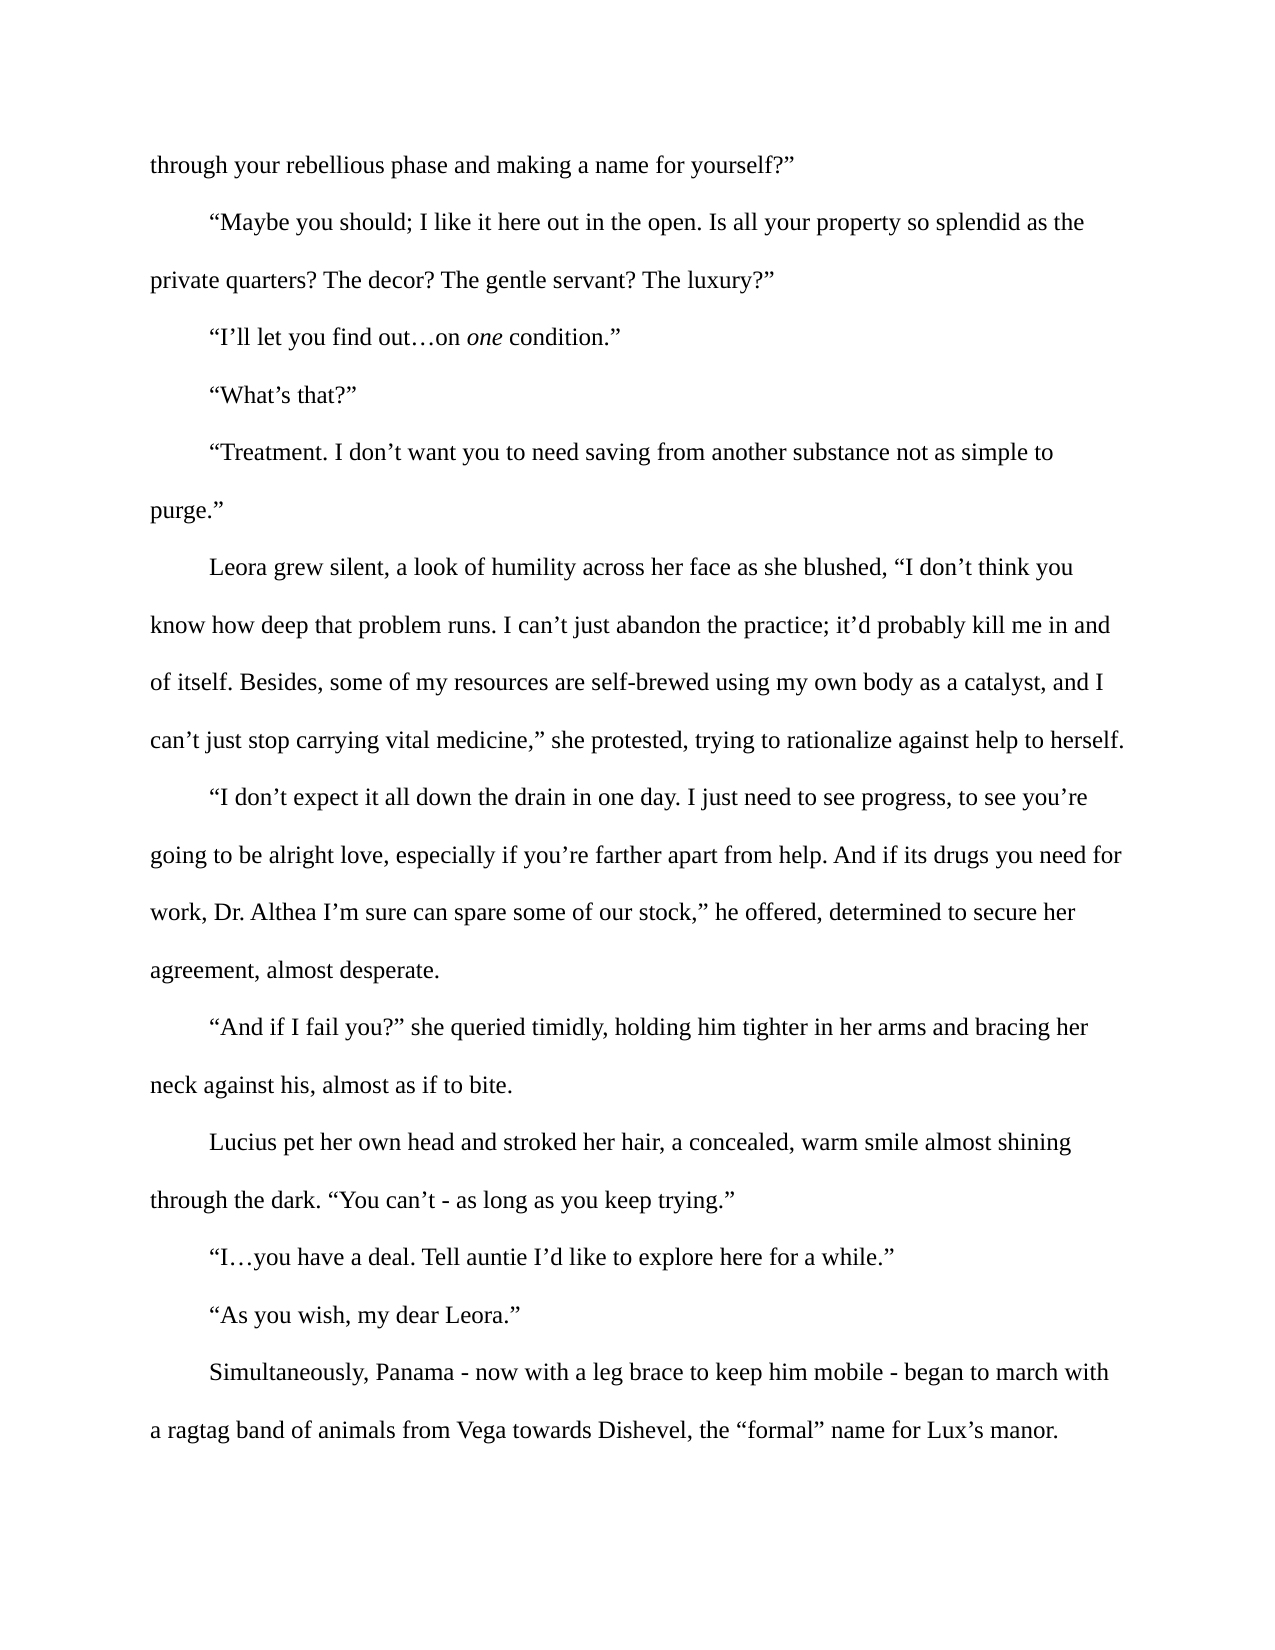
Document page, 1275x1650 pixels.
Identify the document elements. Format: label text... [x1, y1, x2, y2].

text “What’s that?” [150, 380, 1125, 409]
text through your rebellious phase and making a name for yourself?” [150, 150, 1125, 179]
text “I…you have a deal. Tell auntie I’d like to explore here for a while.” [150, 1242, 1125, 1271]
text “Treatment. I don’t want you to need saving from another substance not as simple to purge.” [150, 437, 1125, 524]
text Lucius pet her own head and stroked her hair, a concealed, warm smile almost shining through the dark. “You can’t - as long as you keep trying.” [150, 1127, 1125, 1214]
text “I’ll let you find out…on one condition.” [150, 322, 1125, 351]
text “Maybe you should; I like it here out in the open. Is all your property so splendid as the private quarters? The decor? The gentle servant? The luxury?” [150, 207, 1125, 294]
text “I don’t expect it all down the drain in one day. I just need to see progress, to see you’re going to be alright love, especially if you’re farther apart from help. And if its drugs you need for work, Dr. Althea I’m sure can spare some of our stock,” he offered, determined to secure her agreement, almost desperate. [150, 782, 1125, 984]
text Leora grew silent, a look of humility across her face as she blushed, “I don’t think you know how deep that problem runs. I can’t just abandon the practice; it’d probably kill me in and of itself. Besides, some of my resources are self-brewed using my own body as a catalyst, and I can’t just stop carrying vital medicine,” she protested, trying to rationalize against help to herself. [150, 552, 1125, 754]
text “And if I fail you?” she queried timidly, holding him tighter in her arms and bracing her neck against his, almost as if to bite. [150, 1012, 1125, 1099]
text Simultaneously, Panama - now with a leg brace to keep him mobile - began to march with a ragtag band of animals from Vega towards Dishevel, the “formal” name for Lux’s manor. [150, 1357, 1125, 1444]
text “As you wish, my dear Leora.” [150, 1300, 1125, 1329]
